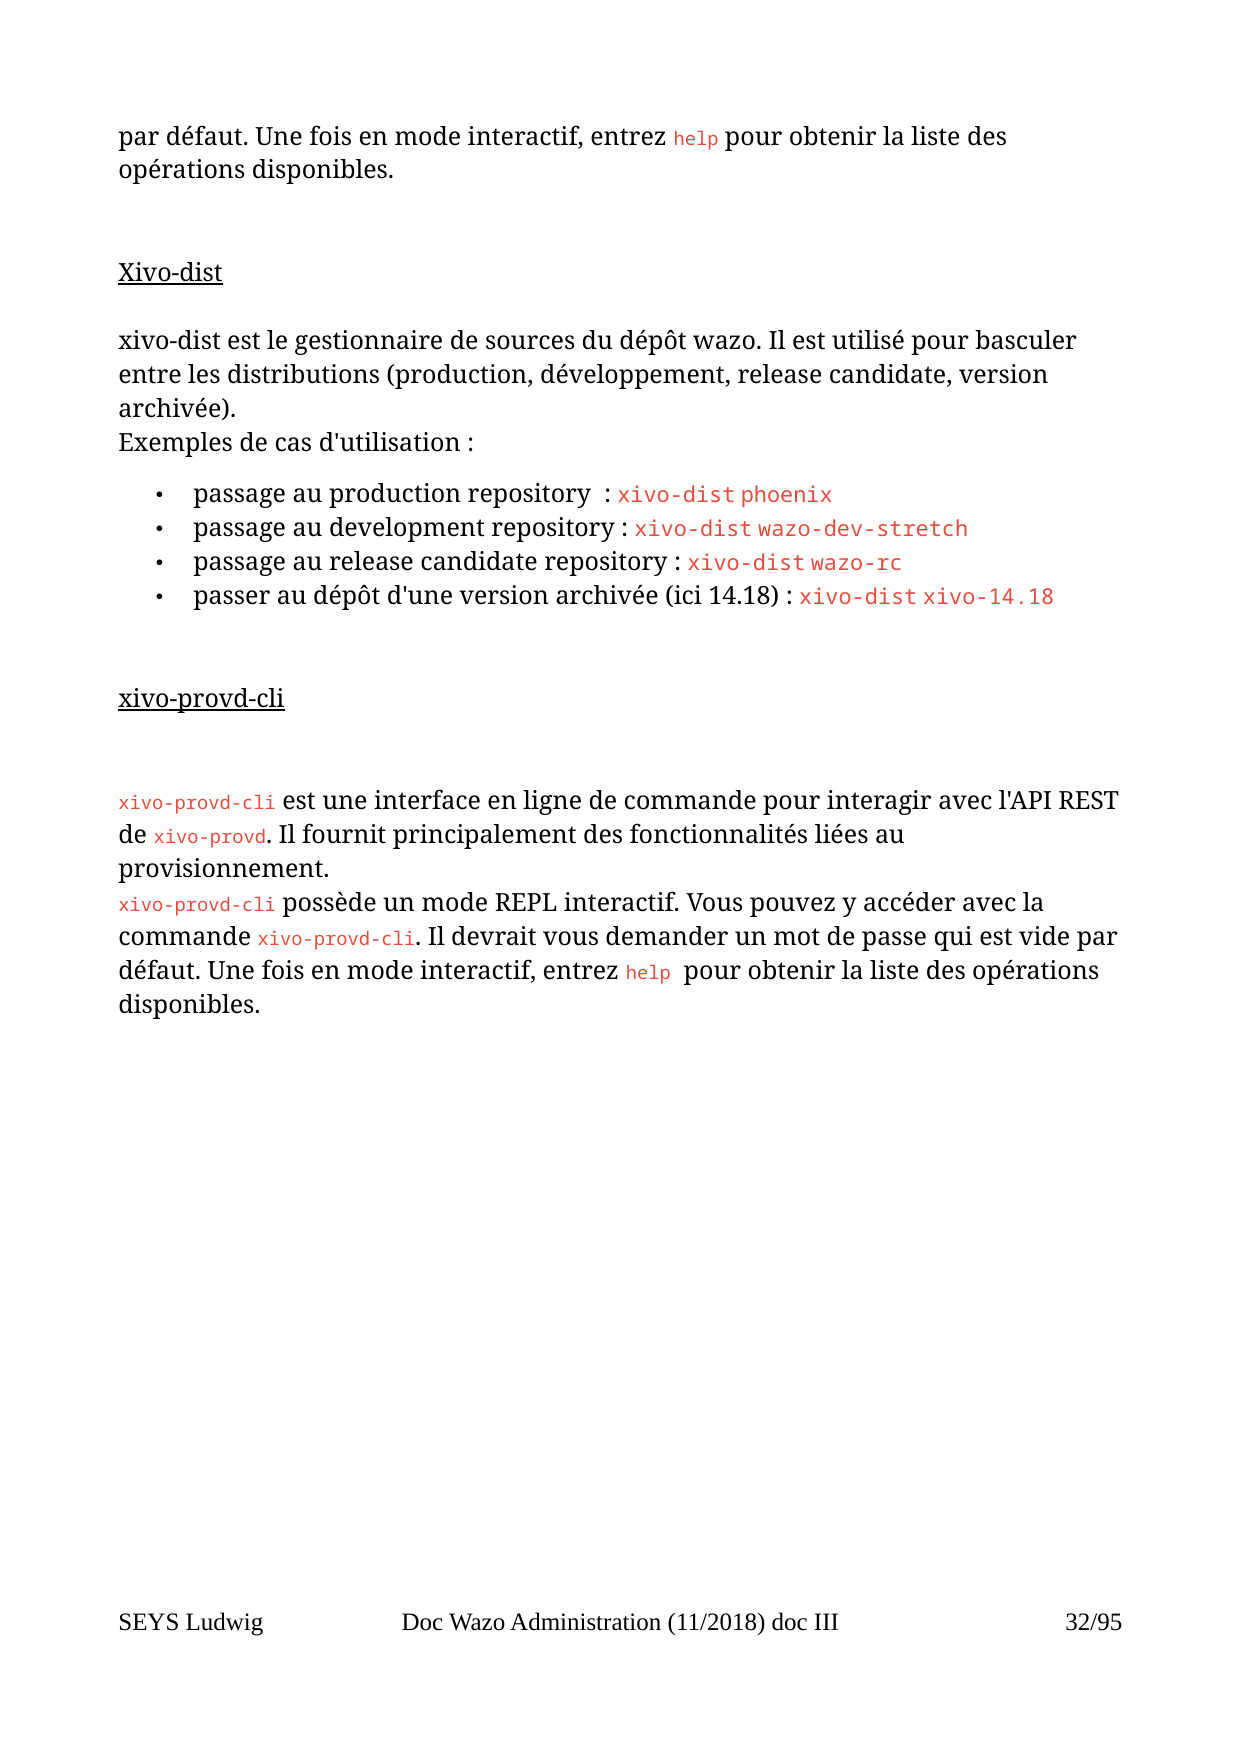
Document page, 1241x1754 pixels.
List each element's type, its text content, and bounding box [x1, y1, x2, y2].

text Exemples de cas d'utilisation : [118, 425, 1122, 459]
text xivo-provd-cli possède un mode REPL interactif. Vous pouvez y accéder avec la commande xivo-provd-cli. Il devrait vous demander un mot de passe qui est vide par défaut. Une fois en mode interactif, entrez help pour obtenir la liste des opérations disponibles. [118, 884, 1122, 1021]
list passer au dépôt d'une version archivée (ici 14.18) : xivo-dist xivo-14.18 [156, 578, 1122, 612]
text xivo-dist est le gestionnaire de sources du dépôt wazo. Il est utilisé pour basculer entre les distributions (production, développement, release candidate, version archivée). [118, 322, 1122, 425]
list passage au development repository : xivo-dist wazo-dev-stretch [156, 510, 1122, 544]
list passage au release candidate repository : xivo-dist wazo-rc [156, 544, 1122, 578]
text Xivo-dist [118, 254, 1122, 288]
text par défaut. Une fois en mode interactif, entrez help pour obtenir la liste des opérations disponibles. [118, 118, 1122, 186]
text xivo-provd-cli est une interface en ligne de commande pour interagir avec l'API REST de xivo-provd. Il fournit principalement des fonctionnalités liées au provisionnement. [118, 782, 1122, 884]
text xivo-provd-cli [118, 680, 1122, 714]
list passage au production repository : xivo-dist phoenix [156, 476, 1122, 510]
